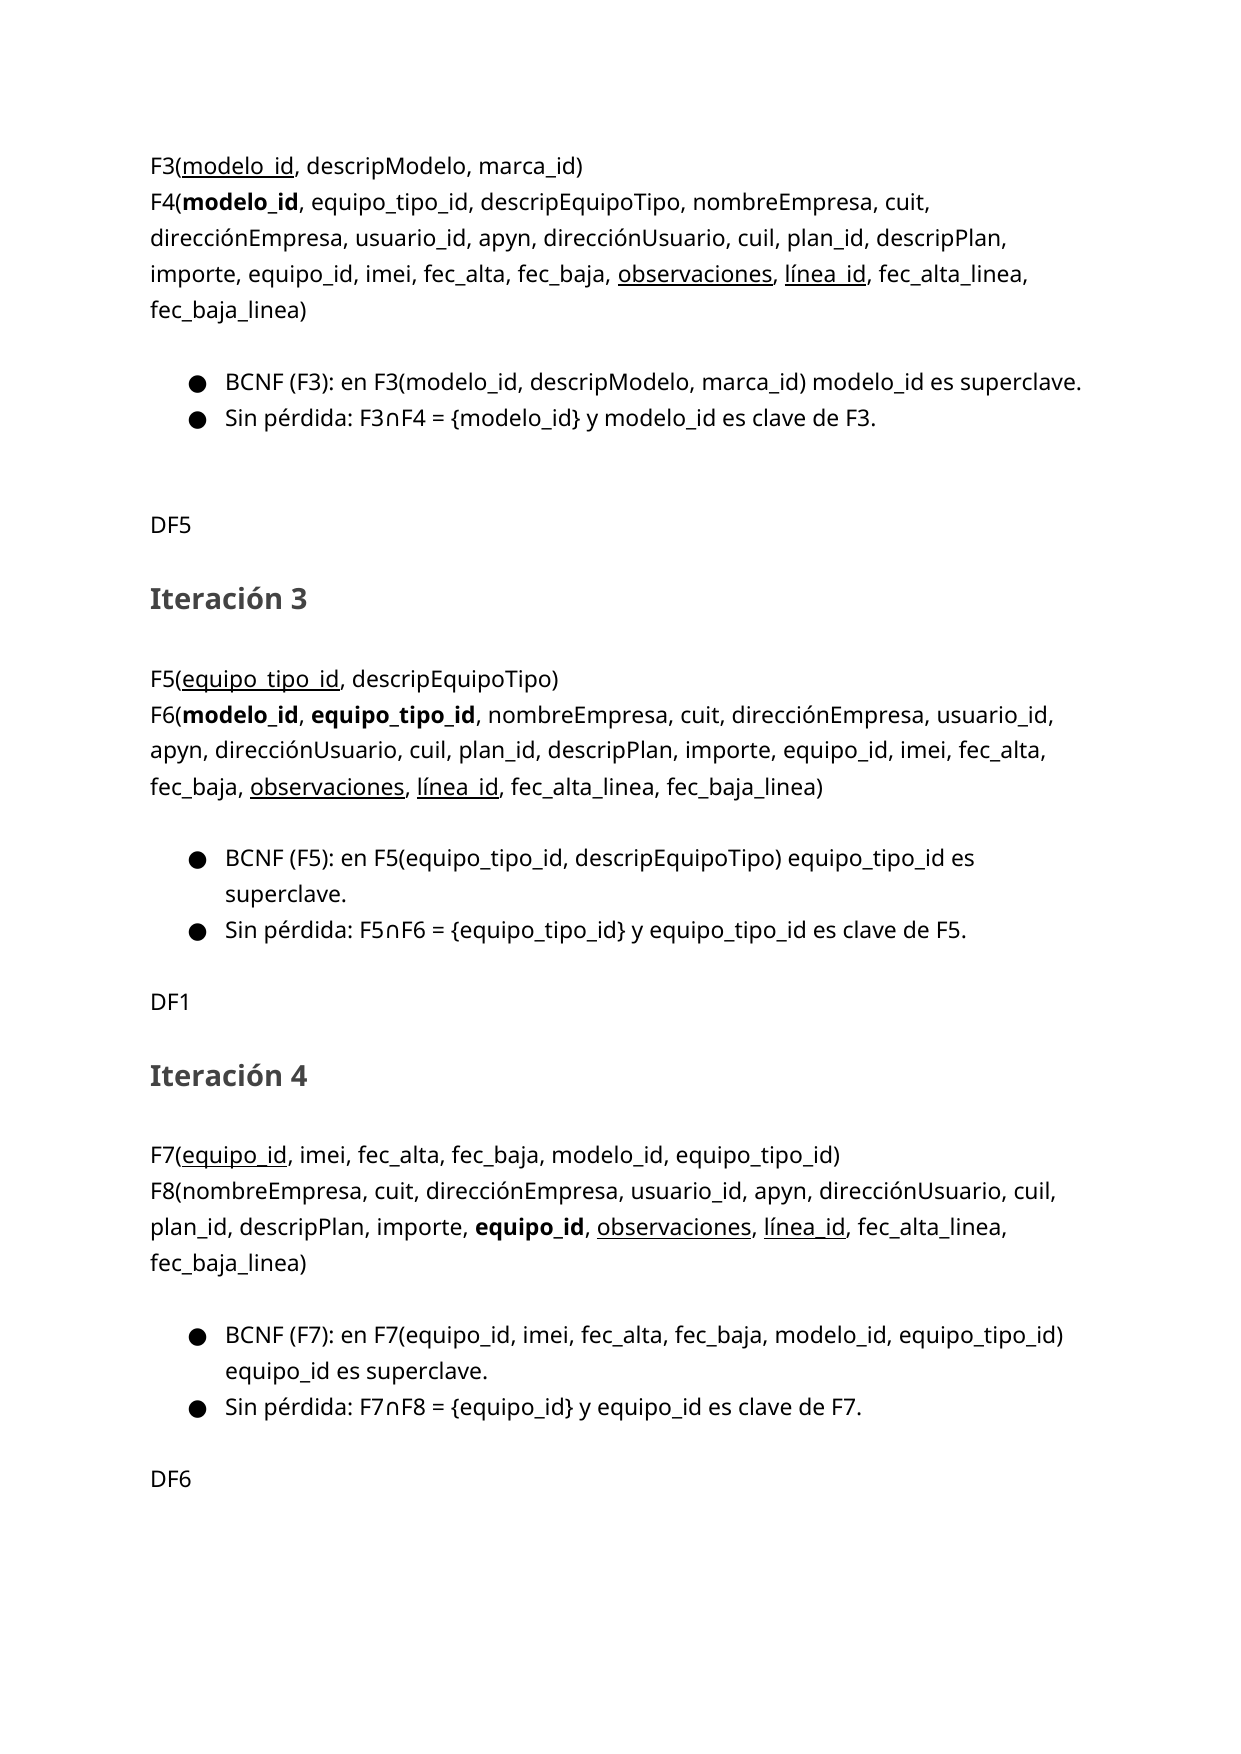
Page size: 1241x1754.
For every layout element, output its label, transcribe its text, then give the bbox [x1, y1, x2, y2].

list BCNF (F3): en F3(modelo_id, descripModelo, marca_id) modelo_id es superclave. [187, 366, 1090, 397]
subtitle Iteración 3 [150, 579, 1090, 618]
list Sin pérdida: F5∩F6 = {equipo_tipo_id} y equipo_tipo_id es clave de F5. [187, 914, 1090, 945]
text F4(modelo_id, equipo_tipo_id, descripEquipoTipo, nombreEmpresa, cuit, direcciónEmpresa, usuario_id, apyn, direcciónUsuario, cuil, plan_id, descripPlan, importe, equipo_id, imei, fec_alta, fec_baja, observaciones, línea_id, fec_alta_linea, fec_baja_linea) [150, 186, 1090, 325]
text F8(nombreEmpresa, cuit, direcciónEmpresa, usuario_id, apyn, direcciónUsuario, cuil, plan_id, descripPlan, importe, equipo_id, observaciones, línea_id, fec_alta_linea, fec_baja_linea) [150, 1175, 1090, 1278]
subtitle Iteración 4 [150, 1055, 1090, 1095]
text F3(modelo_id, descripModelo, marca_id) [150, 150, 1090, 181]
text F7(equipo_id, imei, fec_alta, fec_baja, modelo_id, equipo_tipo_id) [150, 1139, 1090, 1171]
text F6(modelo_id, equipo_tipo_id, nombreEmpresa, cuit, direcciónEmpresa, usuario_id, apyn, direcciónUsuario, cuil, plan_id, descripPlan, importe, equipo_id, imei, fec_alta, fec_baja, observaciones, línea_id, fec_alta_linea, fec_baja_linea) [150, 698, 1090, 802]
text DF1 [150, 986, 1090, 1017]
list BCNF (F5): en F5(equipo_tipo_id, descripEquipoTipo) equipo_tipo_id es superclave. [187, 842, 1090, 909]
list Sin pérdida: F7∩F8 = {equipo_id} y equipo_id es clave de F7. [187, 1391, 1090, 1422]
text F5(equipo_tipo_id, descripEquipoTipo) [150, 663, 1090, 694]
list BCNF (F7): en F7(equipo_id, imei, fec_alta, fec_baja, modelo_id, equipo_tipo_id) equipo_id es superclave. [187, 1319, 1090, 1386]
list Sin pérdida: F3∩F4 = {modelo_id} y modelo_id es clave de F3. [187, 402, 1090, 433]
text DF6 [150, 1463, 1090, 1494]
text DF5 [150, 509, 1090, 541]
